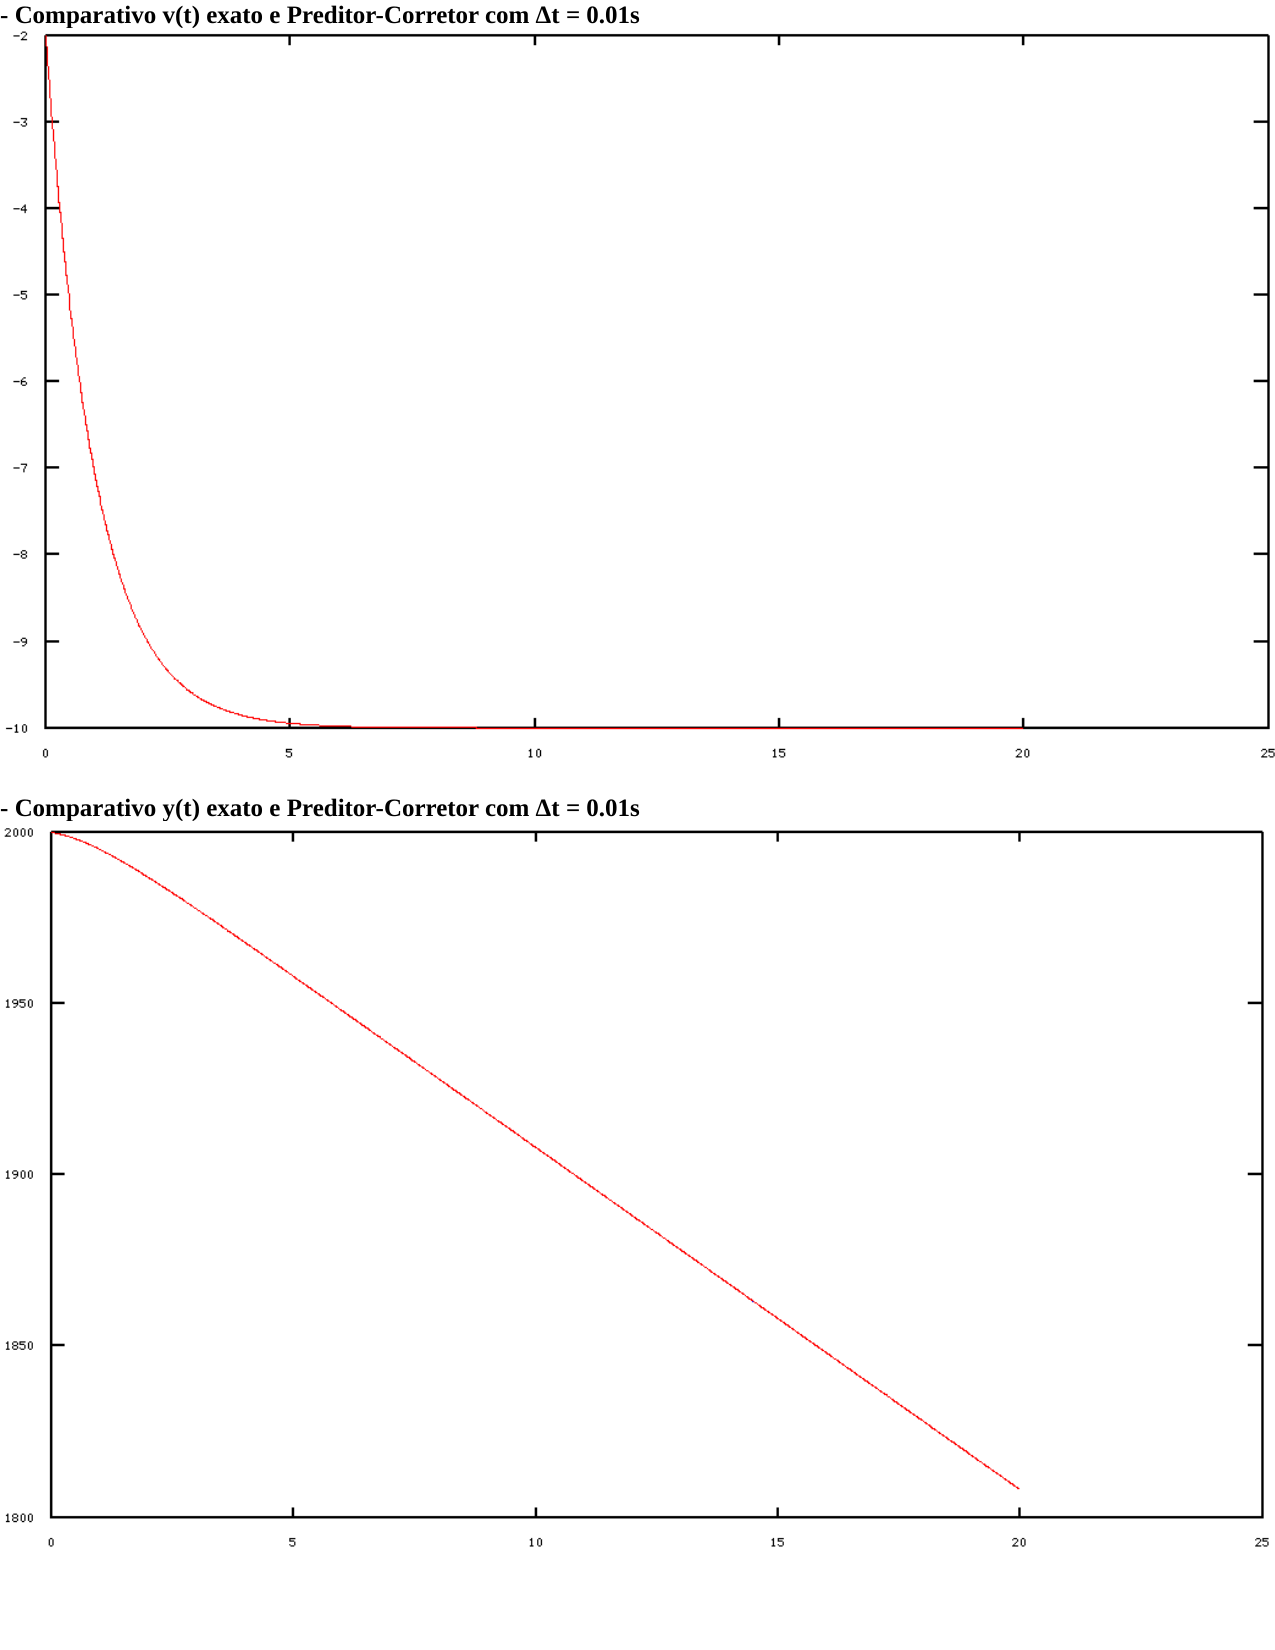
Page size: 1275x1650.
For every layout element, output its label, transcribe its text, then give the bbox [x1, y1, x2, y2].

text - Comparativo v(t) exato e Preditor-Corretor com Δt = 0.01s [0, 0, 1275, 28]
picture [0, 821, 1275, 1554]
text - Comparativo y(t) exato e Preditor-Corretor com Δt = 0.01s [0, 793, 1275, 821]
picture [0, 28, 1275, 765]
